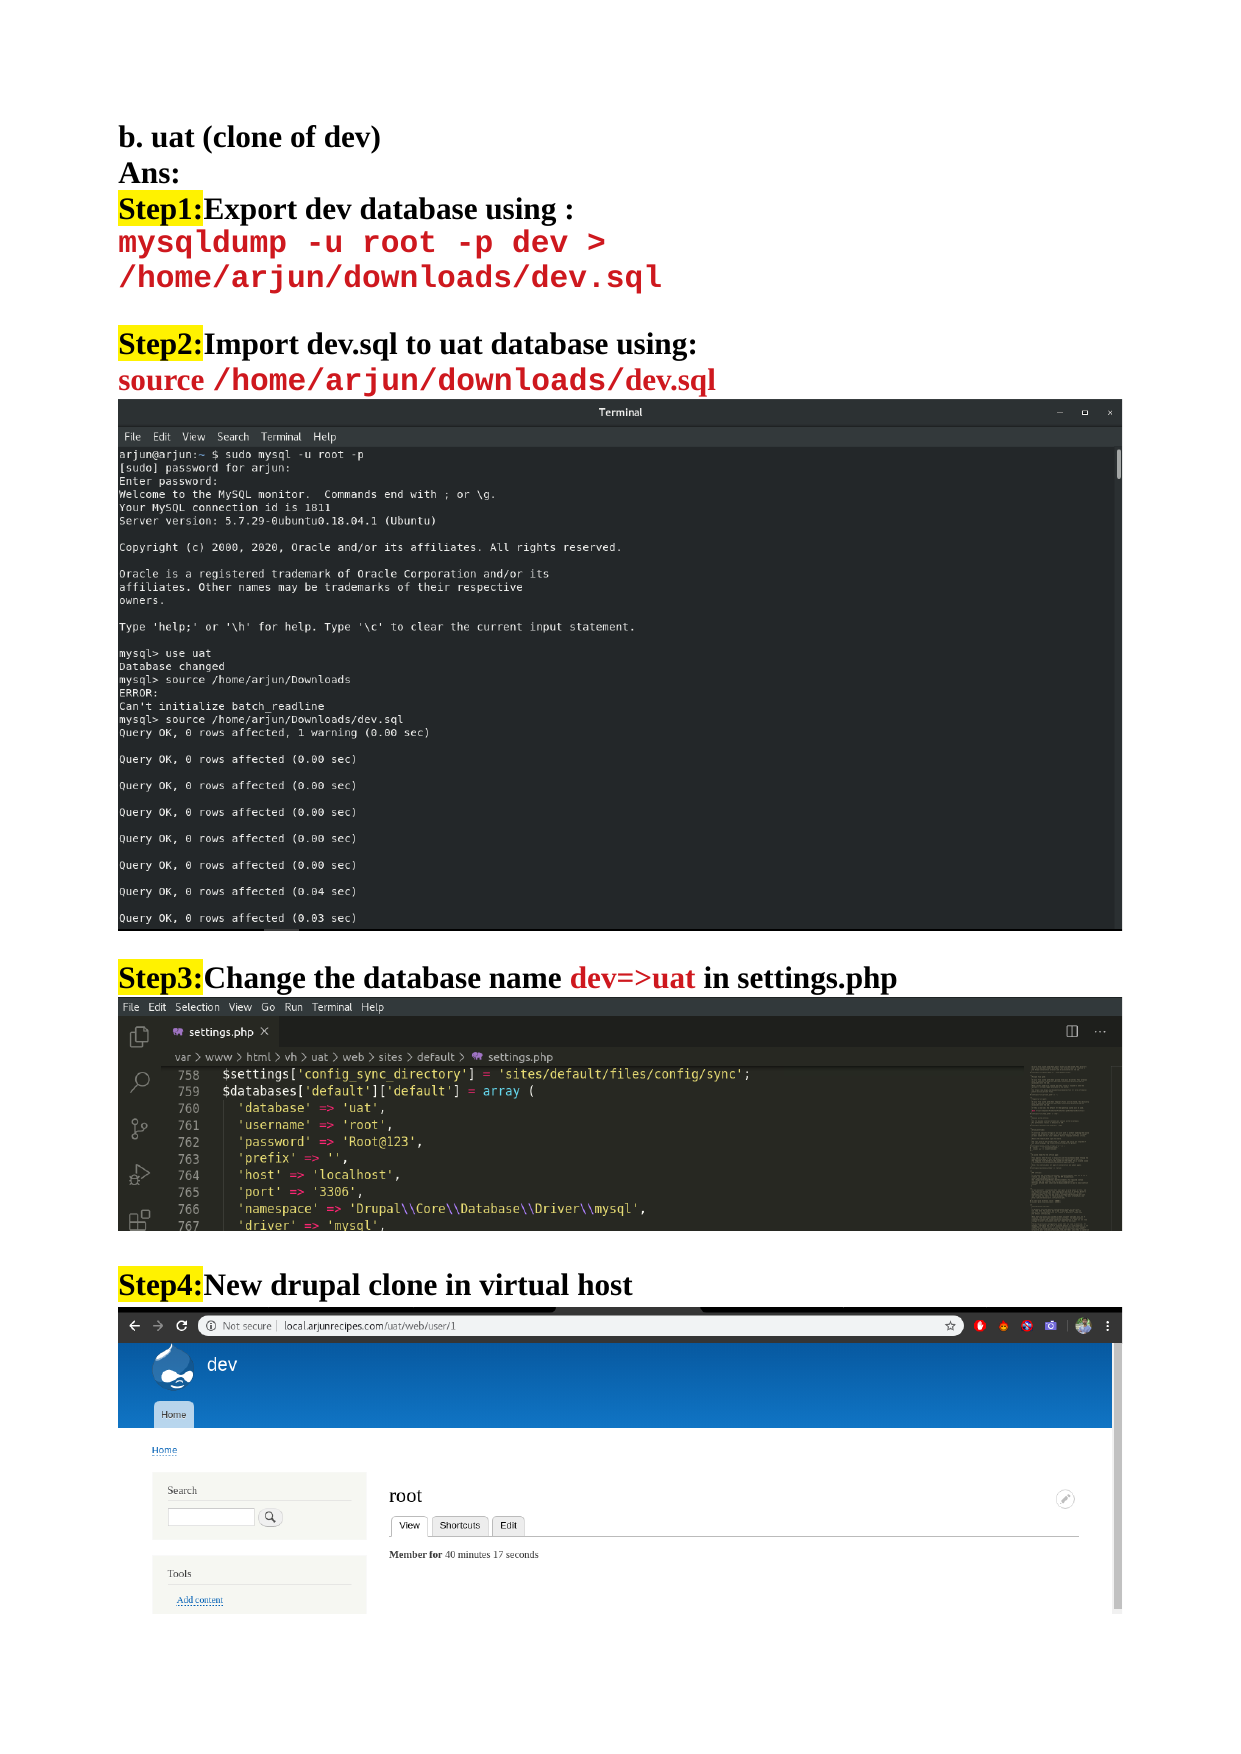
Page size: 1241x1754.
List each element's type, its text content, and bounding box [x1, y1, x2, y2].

picture [118, 1343, 1123, 1614]
text Step4:New drupal clone in virtual host [118, 1266, 1122, 1302]
text Step2:Import dev.sql to uat database using: [118, 325, 1122, 361]
picture [118, 1307, 1123, 1312]
picture [118, 399, 1123, 931]
text source /home/arjun/downloads/dev.sql [118, 361, 1122, 399]
text b. uat (clone of dev) [118, 118, 1122, 154]
text Step3:Change the database name dev=>uat in settings.php [118, 959, 1122, 995]
picture [118, 997, 1123, 1231]
text Step1:Export dev database using : [118, 190, 1122, 226]
text mysqldump -u root -p dev > /home/arjun/downloads/dev.sql [118, 226, 1122, 297]
text Ans: [118, 154, 1122, 190]
